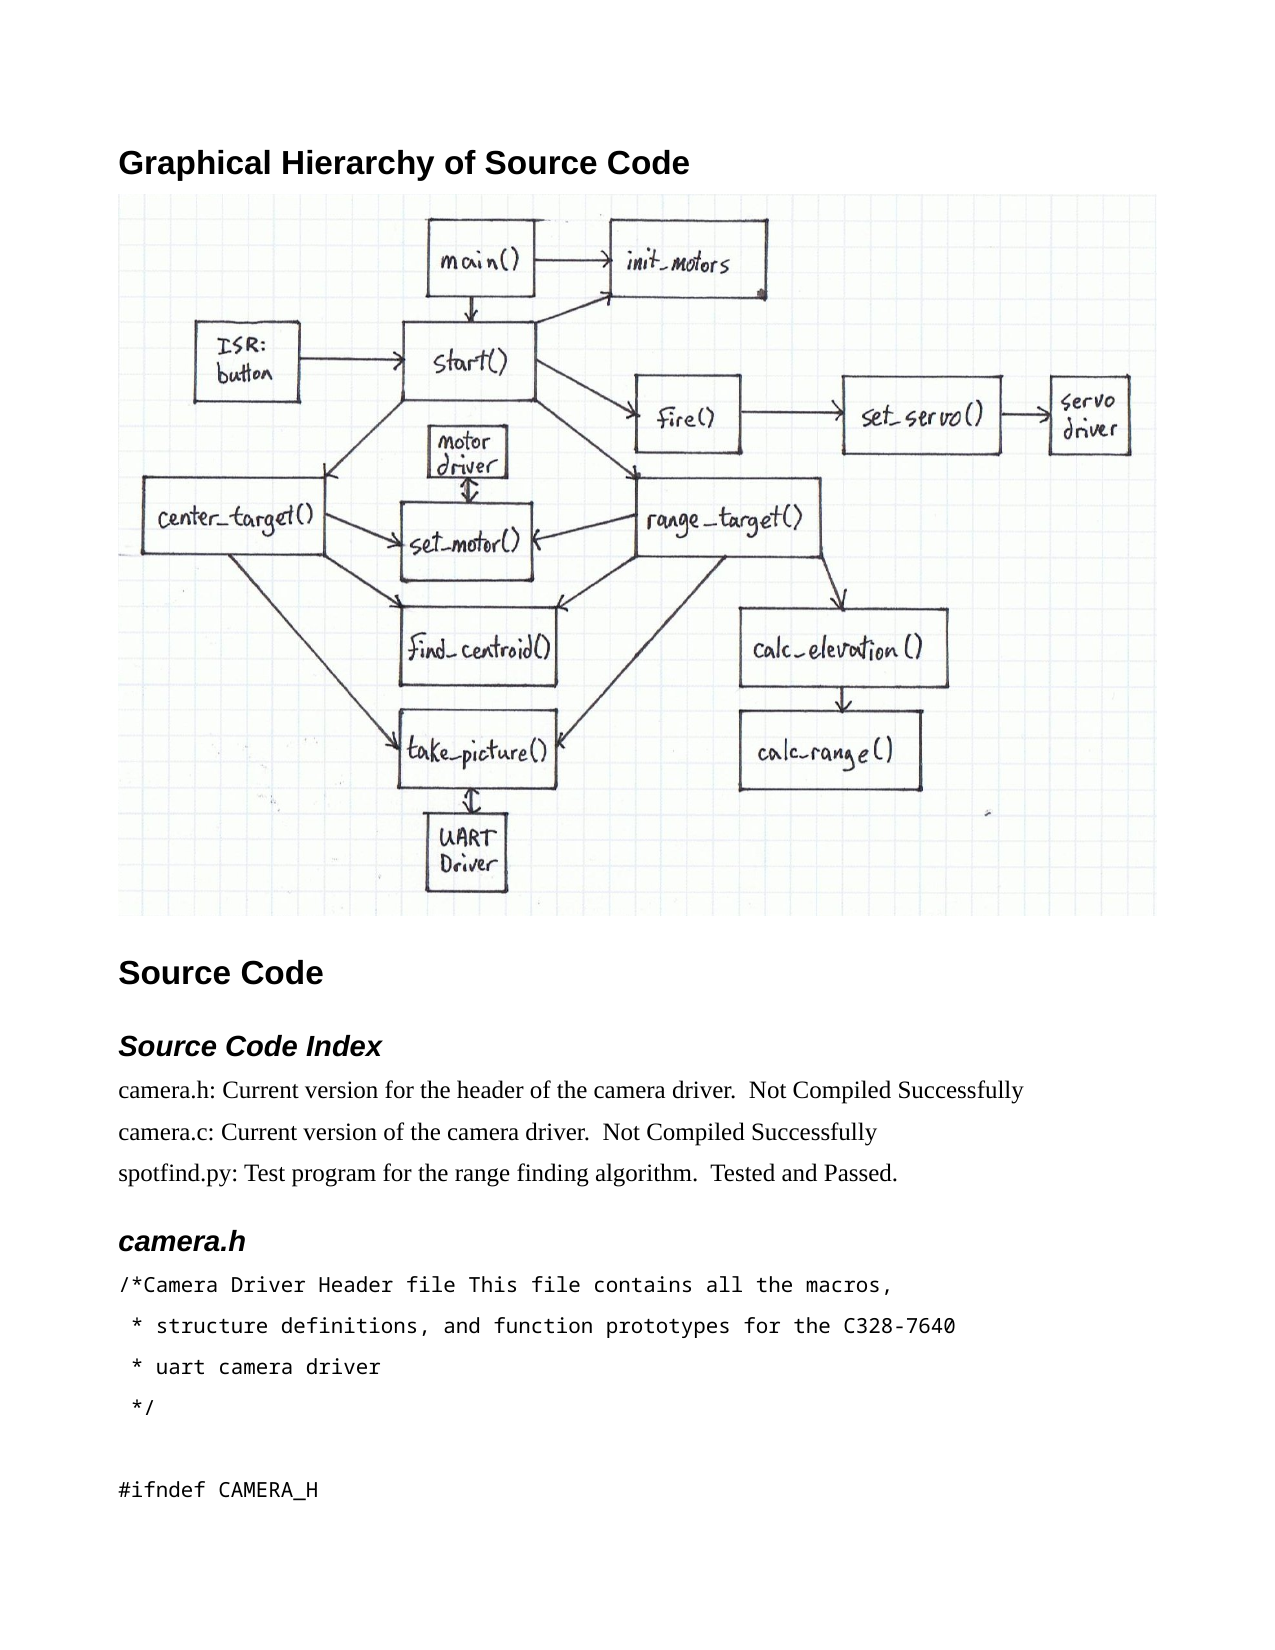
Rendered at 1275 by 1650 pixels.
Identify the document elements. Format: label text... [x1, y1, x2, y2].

text camera.c: Current version of the camera driver. Not Compiled Successfully [118, 1117, 1157, 1145]
text * uart camera driver [118, 1352, 1157, 1380]
text * structure definitions, and function prototypes for the C328-7640 [118, 1311, 1157, 1339]
text camera.h: Current version for the header of the camera driver. Not Compiled Successfully [118, 1075, 1157, 1104]
subtitle Graphical Hierarchy of Source Code [118, 143, 1157, 182]
picture [118, 194, 1157, 916]
text /*Camera Driver Header file This file contains all the macros, [118, 1270, 1157, 1298]
text #ifndef CAMERA_H [118, 1475, 1157, 1503]
subtitle Source Code Index [118, 1029, 1157, 1063]
subtitle camera.h [118, 1224, 1157, 1258]
subtitle Source Code [118, 953, 1157, 992]
text */ [118, 1393, 1157, 1421]
text spotfind.py: Test program for the range finding algorithm. Tested and Passed. [118, 1158, 1157, 1187]
